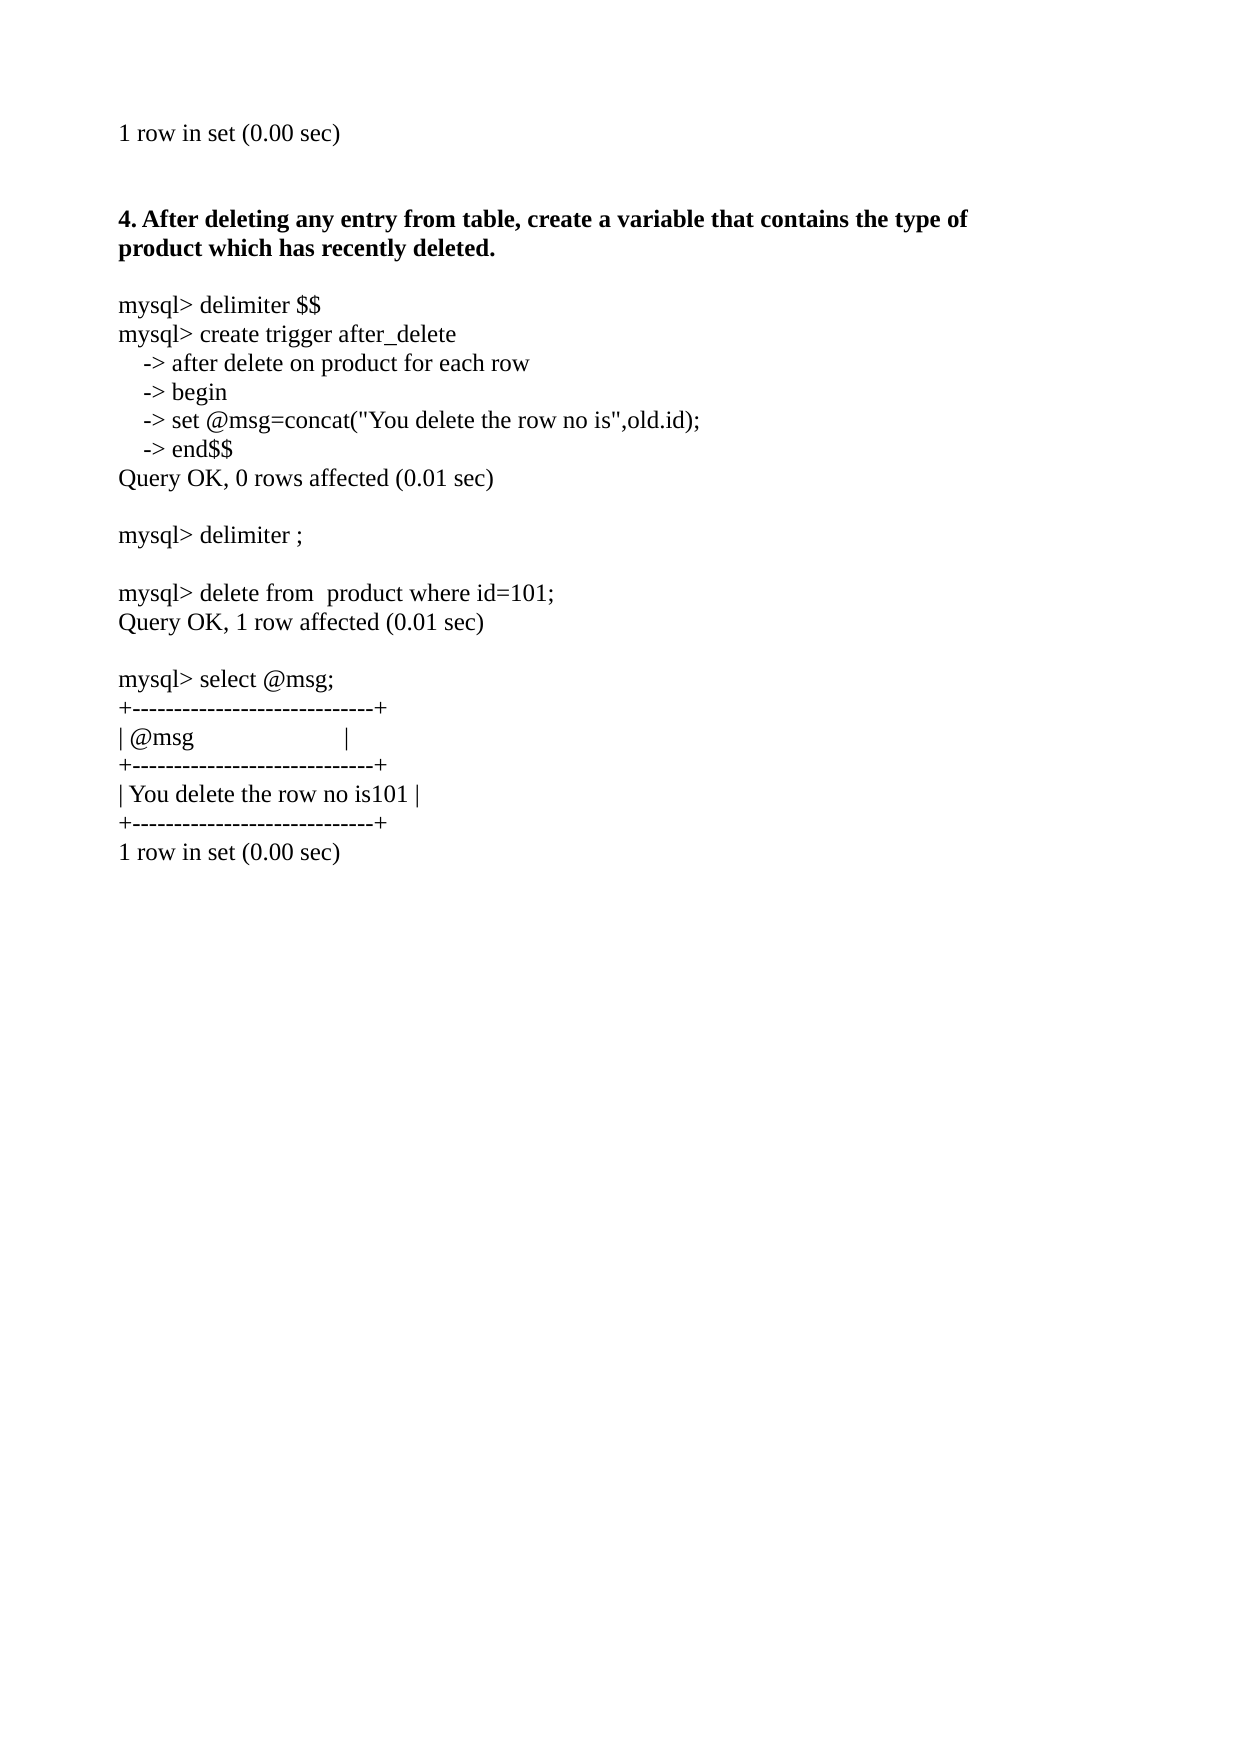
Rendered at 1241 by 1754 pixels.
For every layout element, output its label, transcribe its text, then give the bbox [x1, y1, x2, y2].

text | You delete the row no is101 | [118, 779, 1122, 808]
text -> after delete on product for each row [118, 348, 1122, 377]
text -> end$$ [118, 434, 1122, 463]
text mysql> select @msg; [118, 664, 1122, 693]
text +-----------------------------+ [118, 751, 1122, 779]
text mysql> delimiter ; [118, 521, 1122, 549]
text +-----------------------------+ [118, 808, 1122, 837]
text 1 row in set (0.00 sec) [118, 837, 1122, 866]
text 1 row in set (0.00 sec) [118, 118, 1122, 147]
text mysql> delete from product where id=101; [118, 578, 1122, 607]
text mysql> create trigger after_delete [118, 319, 1122, 348]
text +-----------------------------+ [118, 693, 1122, 722]
text 4. After deleting any entry from table, create a variable that contains the type of [118, 204, 1122, 233]
text product which has recently deleted. [118, 233, 1122, 262]
text -> begin [118, 377, 1122, 406]
text | @msg | [118, 722, 1122, 751]
text Query OK, 1 row affected (0.01 sec) [118, 607, 1122, 636]
text mysql> delimiter $$ [118, 291, 1122, 319]
text Query OK, 0 rows affected (0.01 sec) [118, 463, 1122, 492]
text -> set @msg=concat("You delete the row no is",old.id); [118, 406, 1122, 434]
